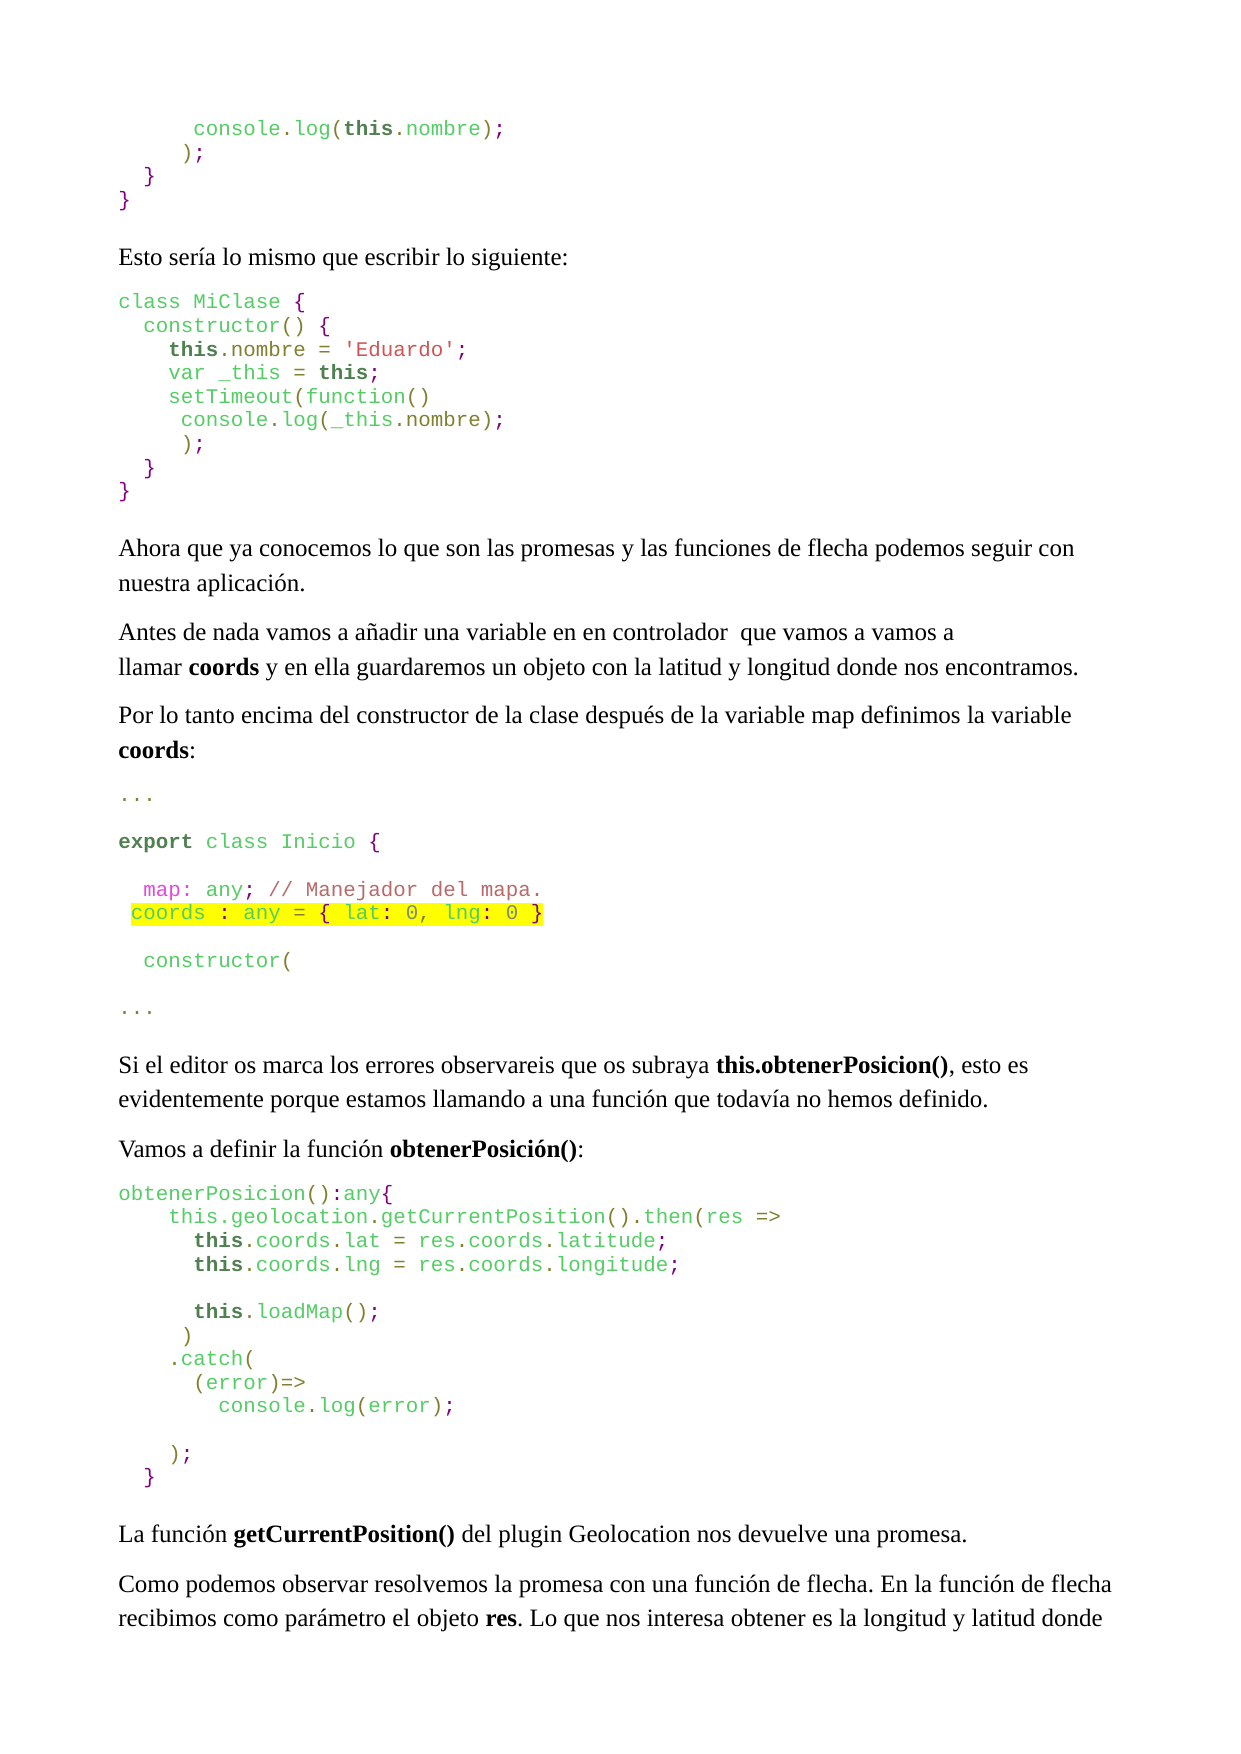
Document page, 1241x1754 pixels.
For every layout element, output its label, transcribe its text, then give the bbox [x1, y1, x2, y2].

text .catch( [118, 1348, 1122, 1372]
text console.log(_this.nombre); [118, 409, 1122, 433]
text this.nombre = 'Eduardo'; [118, 338, 1122, 362]
text constructor( [118, 950, 1122, 973]
text obtenerPosicion():any{ [118, 1183, 1122, 1206]
text ); [118, 1443, 1122, 1466]
text } [118, 189, 1122, 213]
text Vamos a definir la función obtenerPosición(): [118, 1134, 1122, 1162]
text Antes de nada vamos a añadir una variable en en controlador que vamos a vamos a llamar coords y en ella guardaremos un objeto con la latitud y longitud donde nos encontramos. [118, 617, 1122, 680]
text setTimeout(function() { [118, 386, 1122, 409]
text (error)=>{ [118, 1372, 1122, 1396]
text Por lo tanto encima del constructor de la clase después de la variable map definimos la variable coords: [118, 701, 1122, 764]
text map: any; // Manejador del mapa. [118, 879, 1122, 902]
text }); [118, 142, 1122, 165]
text coords : any = { lat: 0, lng: 0 } [118, 902, 1122, 926]
text } [118, 480, 1122, 504]
text this.geolocation.getCurrentPosition().then(res => { [118, 1206, 1122, 1230]
text Si el editor os marca los errores observareis que os subraya this.obtenerPosicion(), esto es evidentemente porque estamos llamando a una función que todavía no hemos definido. [118, 1050, 1122, 1113]
text this.coords.lat = res.coords.latitude; [118, 1230, 1122, 1254]
text } [118, 457, 1122, 480]
text export class Inicio { [118, 831, 1122, 855]
text this.loadMap(); [118, 1301, 1122, 1324]
text Ahora que ya conocemos lo que son las promesas y las funciones de flecha podemos seguir con nuestra aplicación. [118, 533, 1122, 597]
text ... [118, 784, 1122, 808]
text }); [118, 433, 1122, 457]
text La función getCurrentPosition() del plugin Geolocation nos devuelve una promesa. [118, 1519, 1122, 1548]
text console.log(this.nombre); [118, 118, 1122, 142]
text } [118, 1466, 1122, 1490]
text this.coords.lng = res.coords.longitude; [118, 1254, 1122, 1277]
text Como podemos observar resolvemos la promesa con una función de flecha. En la función de flecha recibimos como parámetro el objeto res. Lo que nos interesa obtener es la longitud y latitud donde [118, 1569, 1122, 1632]
text class MiClase { [118, 291, 1122, 315]
text } [118, 1419, 1122, 1443]
text Esto sería lo mismo que escribir lo siguiente: [118, 242, 1122, 271]
text console.log(error); [118, 1396, 1122, 1419]
text ... [118, 997, 1122, 1021]
text } [118, 165, 1122, 189]
text constructor() { [118, 315, 1122, 338]
text var _this = this; [118, 362, 1122, 386]
text }) [118, 1324, 1122, 1348]
